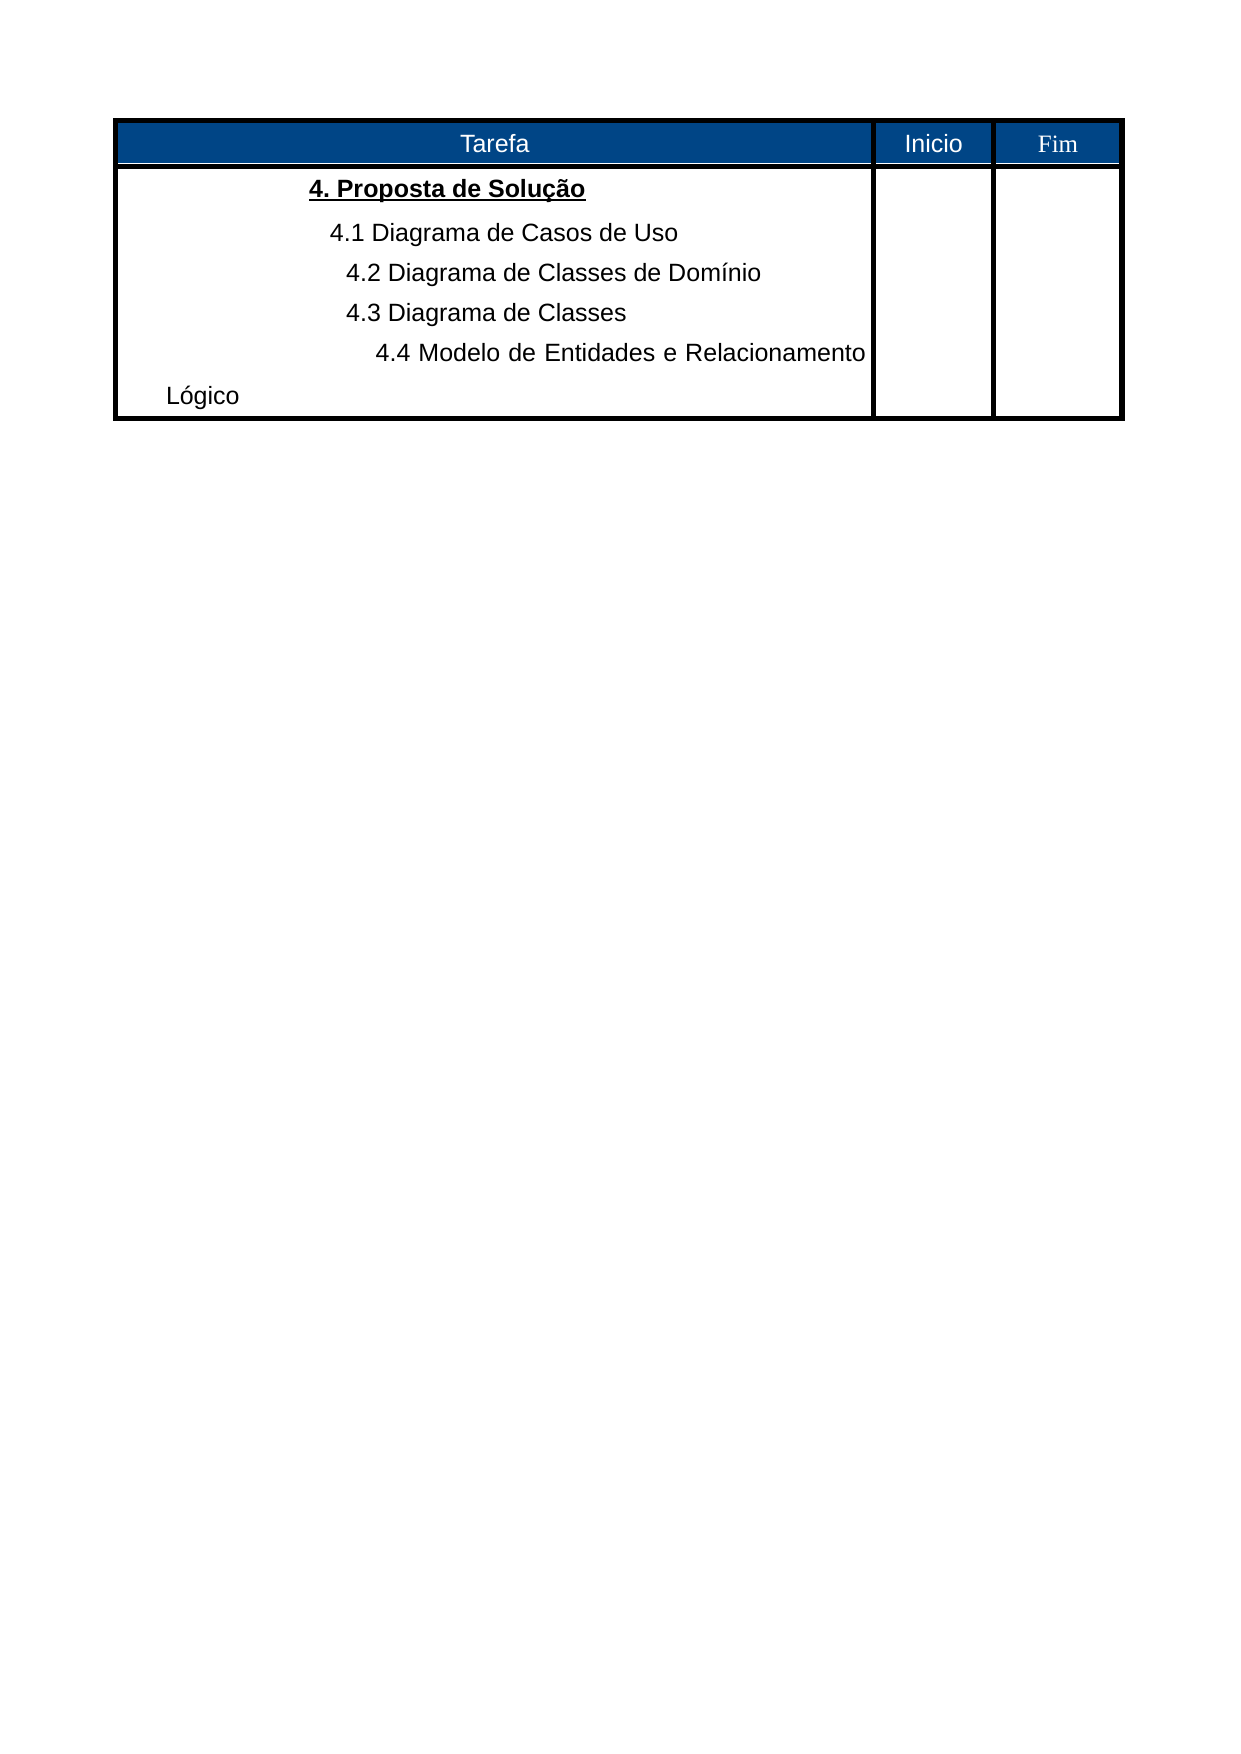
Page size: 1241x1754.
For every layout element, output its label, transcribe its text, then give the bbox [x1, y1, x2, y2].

table_cell 4.4 Modelo de Entidades e Relacionamento Lógico [118, 333, 871, 416]
table_cell [996, 333, 1119, 416]
table_cell 4. Proposta de Solução 4.1 Diagrama de Casos de Uso [118, 169, 871, 252]
table_cell 4.2 Diagrama de Classes de Domínio [118, 252, 871, 292]
table_header Fim [996, 123, 1119, 163]
table_cell [996, 292, 1119, 332]
table_cell [996, 169, 1119, 252]
table_cell [876, 169, 991, 252]
table_cell 4.3 Diagrama de Classes [118, 292, 871, 332]
table_cell [996, 252, 1119, 292]
table_cell [876, 292, 991, 332]
table_cell [876, 333, 991, 416]
table_header Tarefa [118, 123, 871, 163]
table_cell [876, 252, 991, 292]
table_header Inicio [876, 123, 991, 163]
